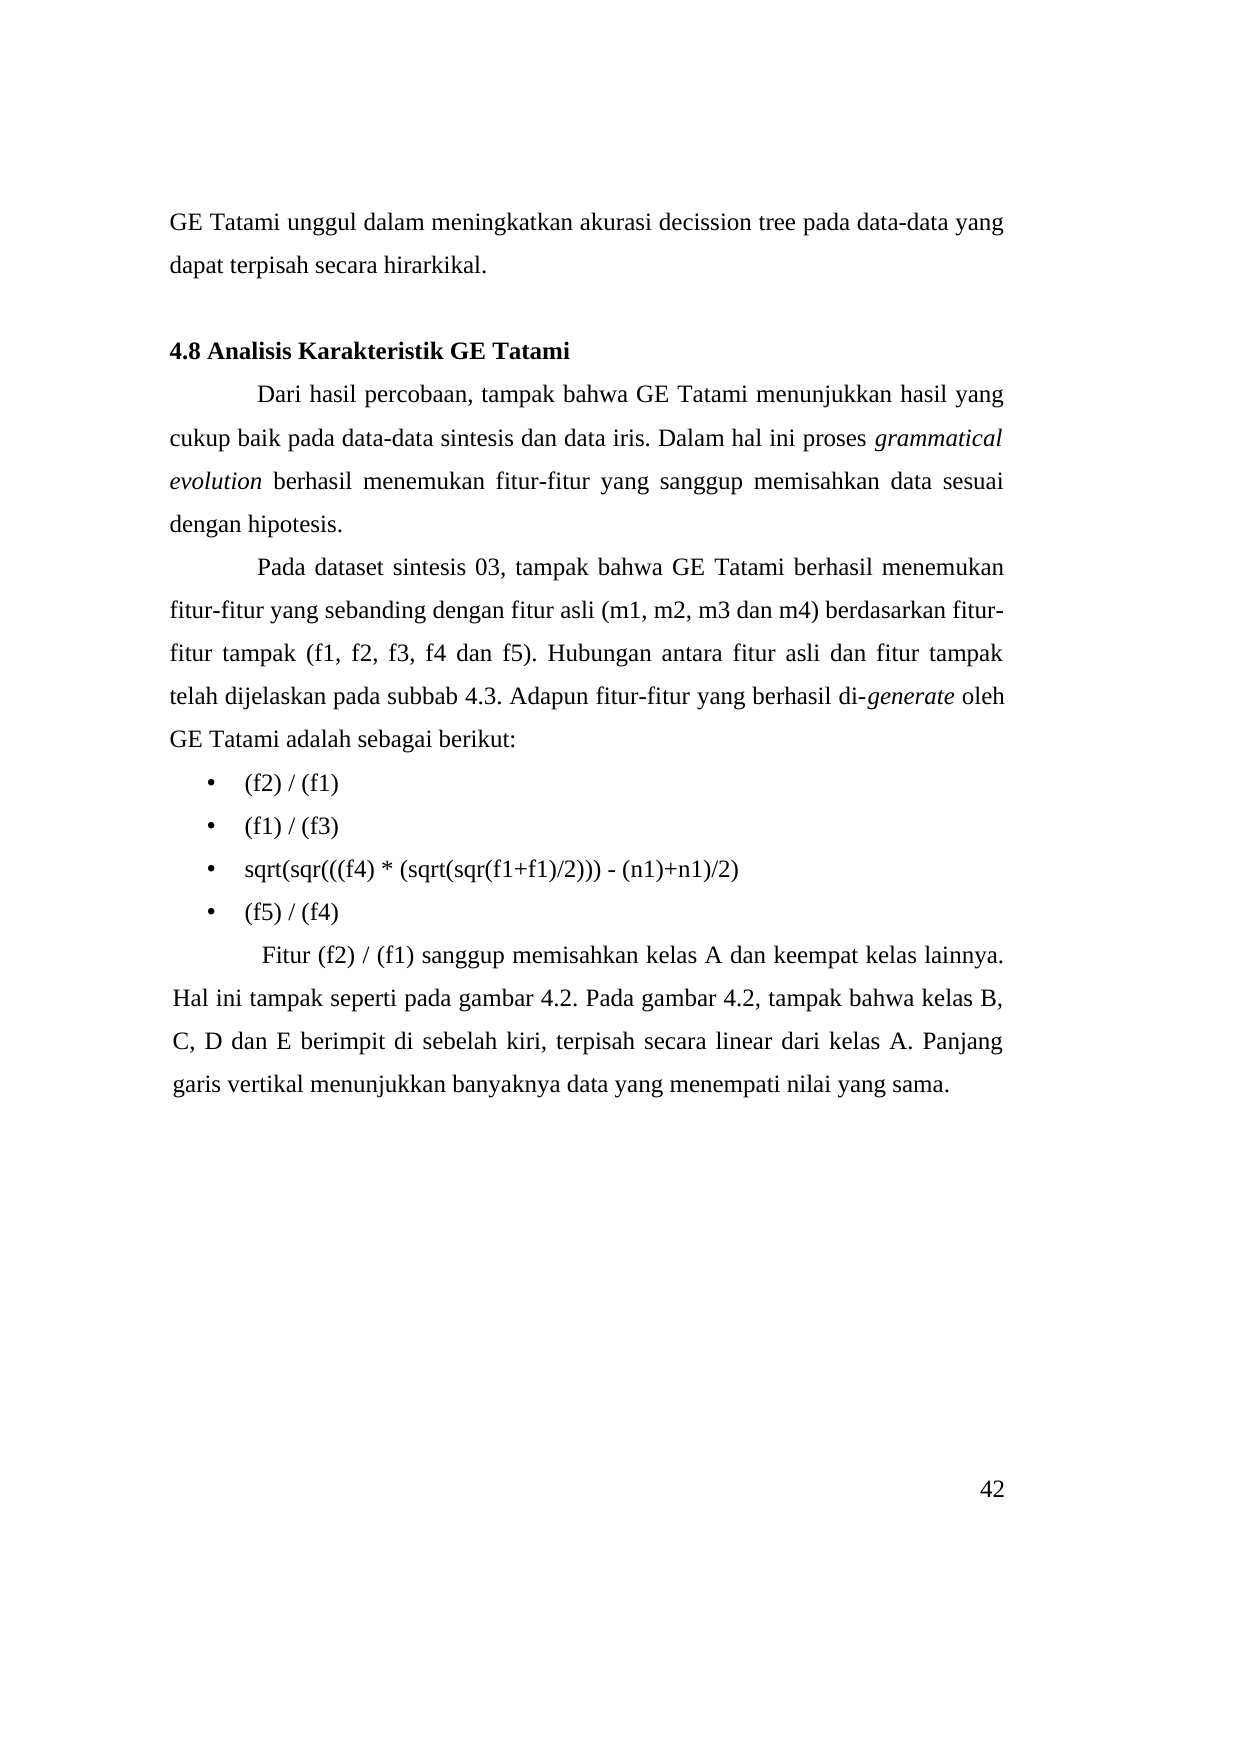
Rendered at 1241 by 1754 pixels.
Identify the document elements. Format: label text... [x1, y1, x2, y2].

list (f1) / (f3) [207, 811, 1005, 839]
text GE Tatami unggul dalam meningkatkan akurasi decission tree pada data-data yang dapat terpisah secara hirarkikal. [169, 207, 1005, 279]
text Fitur (f2) / (f1) sanggup memisahkan kelas A dan keempat kelas lainnya. Hal ini tampak seperti pada gambar 4.2. Pada gambar 4.2, tampak bahwa kelas B, C, D dan E berimpit di sebelah kiri, terpisah secara linear dari kelas A. Panjang garis vertikal menunjukkan banyaknya data yang menempati nilai yang sama. [172, 940, 1005, 1098]
list (f2) / (f1) [207, 768, 1005, 796]
text Dari hasil percobaan, tampak bahwa GE Tatami menunjukkan hasil yang cukup baik pada data-data sintesis dan data iris. Dalam hal ini proses grammatical evolution berhasil menemukan fitur-fitur yang sanggup memisahkan data sesuai dengan hipotesis. [169, 379, 1005, 538]
list (f5) / (f4) [207, 897, 1005, 926]
list sqrt(sqr(((f4) * (sqrt(sqr(f1+f1)/2))) - (n1)+n1)/2) [207, 854, 1005, 883]
text Pada dataset sintesis 03, tampak bahwa GE Tatami berhasil menemukan fitur-fitur yang sebanding dengan fitur asli (m1, m2, m3 dan m4) berdasarkan fitur-fitur tampak (f1, f2, f3, f4 dan f5). Hubungan antara fitur asli dan fitur tampak telah dijelaskan pada subbab 4.3. Adapun fitur-fitur yang berhasil di-generate oleh GE Tatami adalah sebagai berikut: [169, 552, 1005, 753]
subtitle Analisis Karakteristik GE Tatami [169, 336, 1005, 365]
